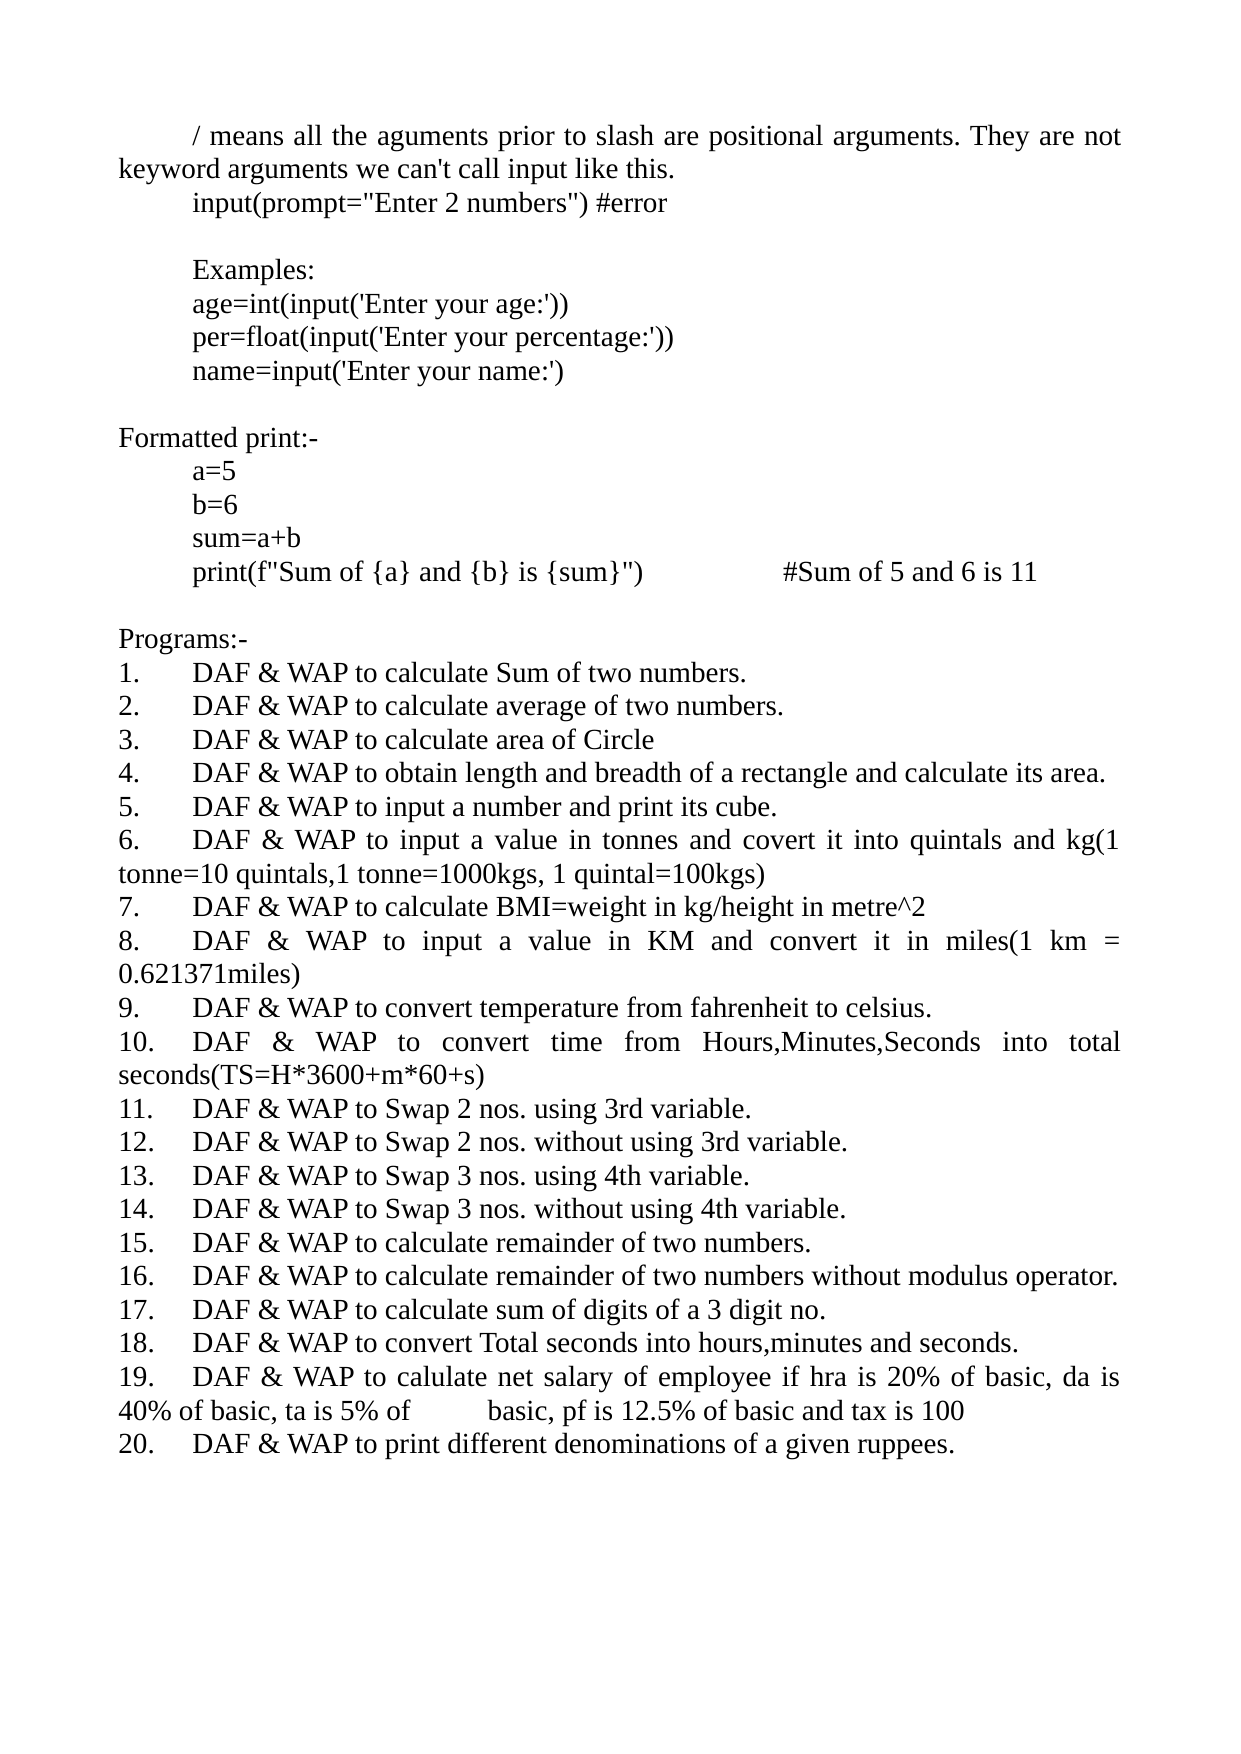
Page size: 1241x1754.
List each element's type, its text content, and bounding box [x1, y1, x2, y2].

text 12. DAF & WAP to Swap 2 nos. without using 3rd variable. [118, 1124, 1122, 1158]
text age=int(input('Enter your age:')) [118, 286, 1122, 319]
text 16. DAF & WAP to calculate remainder of two numbers without modulus operator. [118, 1258, 1122, 1292]
text / means all the aguments prior to slash are positional arguments. They are not keyword arguments we can't call input like this. [118, 118, 1122, 185]
text input(prompt="Enter 2 numbers") #error [118, 185, 1122, 219]
text Formatted print:- [118, 420, 1122, 453]
text b=6 [118, 487, 1122, 521]
text sum=a+b [118, 521, 1122, 554]
text 1. DAF & WAP to calculate Sum of two numbers. [118, 655, 1122, 688]
text 17. DAF & WAP to calculate sum of digits of a 3 digit no. [118, 1292, 1122, 1326]
text 7. DAF & WAP to calculate BMI=weight in kg/height in metre^2 [118, 889, 1122, 923]
text 2. DAF & WAP to calculate average of two numbers. [118, 688, 1122, 722]
text 20. DAF & WAP to print different denominations of a given ruppees. [118, 1426, 1122, 1460]
text 11. DAF & WAP to Swap 2 nos. using 3rd variable. [118, 1091, 1122, 1124]
text 4. DAF & WAP to obtain length and breadth of a rectangle and calculate its area. [118, 755, 1122, 789]
text name=input('Enter your name:') [118, 353, 1122, 386]
text 3. DAF & WAP to calculate area of Circle [118, 722, 1122, 755]
text per=float(input('Enter your percentage:')) [118, 319, 1122, 353]
text Examples: [118, 252, 1122, 286]
text 10. DAF & WAP to convert time from Hours,Minutes,Seconds into total seconds(TS=H*3600+m*60+s) [118, 1024, 1122, 1091]
text 19. DAF & WAP to calulate net salary of employee if hra is 20% of basic, da is 40% of basic, ta is 5% of basic, pf is 12.5% of basic and tax is 100 [118, 1359, 1122, 1426]
text Programs:- [118, 621, 1122, 655]
text a=5 [118, 453, 1122, 487]
text 5. DAF & WAP to input a number and print its cube. [118, 789, 1122, 822]
text 18. DAF & WAP to convert Total seconds into hours,minutes and seconds. [118, 1326, 1122, 1359]
text 15. DAF & WAP to calculate remainder of two numbers. [118, 1225, 1122, 1258]
text 14. DAF & WAP to Swap 3 nos. without using 4th variable. [118, 1191, 1122, 1225]
text 13. DAF & WAP to Swap 3 nos. using 4th variable. [118, 1158, 1122, 1191]
text print(f"Sum of {a} and {b} is {sum}") #Sum of 5 and 6 is 11 [118, 554, 1122, 588]
text 6. DAF & WAP to input a value in tonnes and covert it into quintals and kg(1 tonne=10 quintals,1 tonne=1000kgs, 1 quintal=100kgs) [118, 822, 1122, 889]
text 8. DAF & WAP to input a value in KM and convert it in miles(1 km = 0.621371miles) [118, 923, 1122, 990]
text 9. DAF & WAP to convert temperature from fahrenheit to celsius. [118, 990, 1122, 1024]
